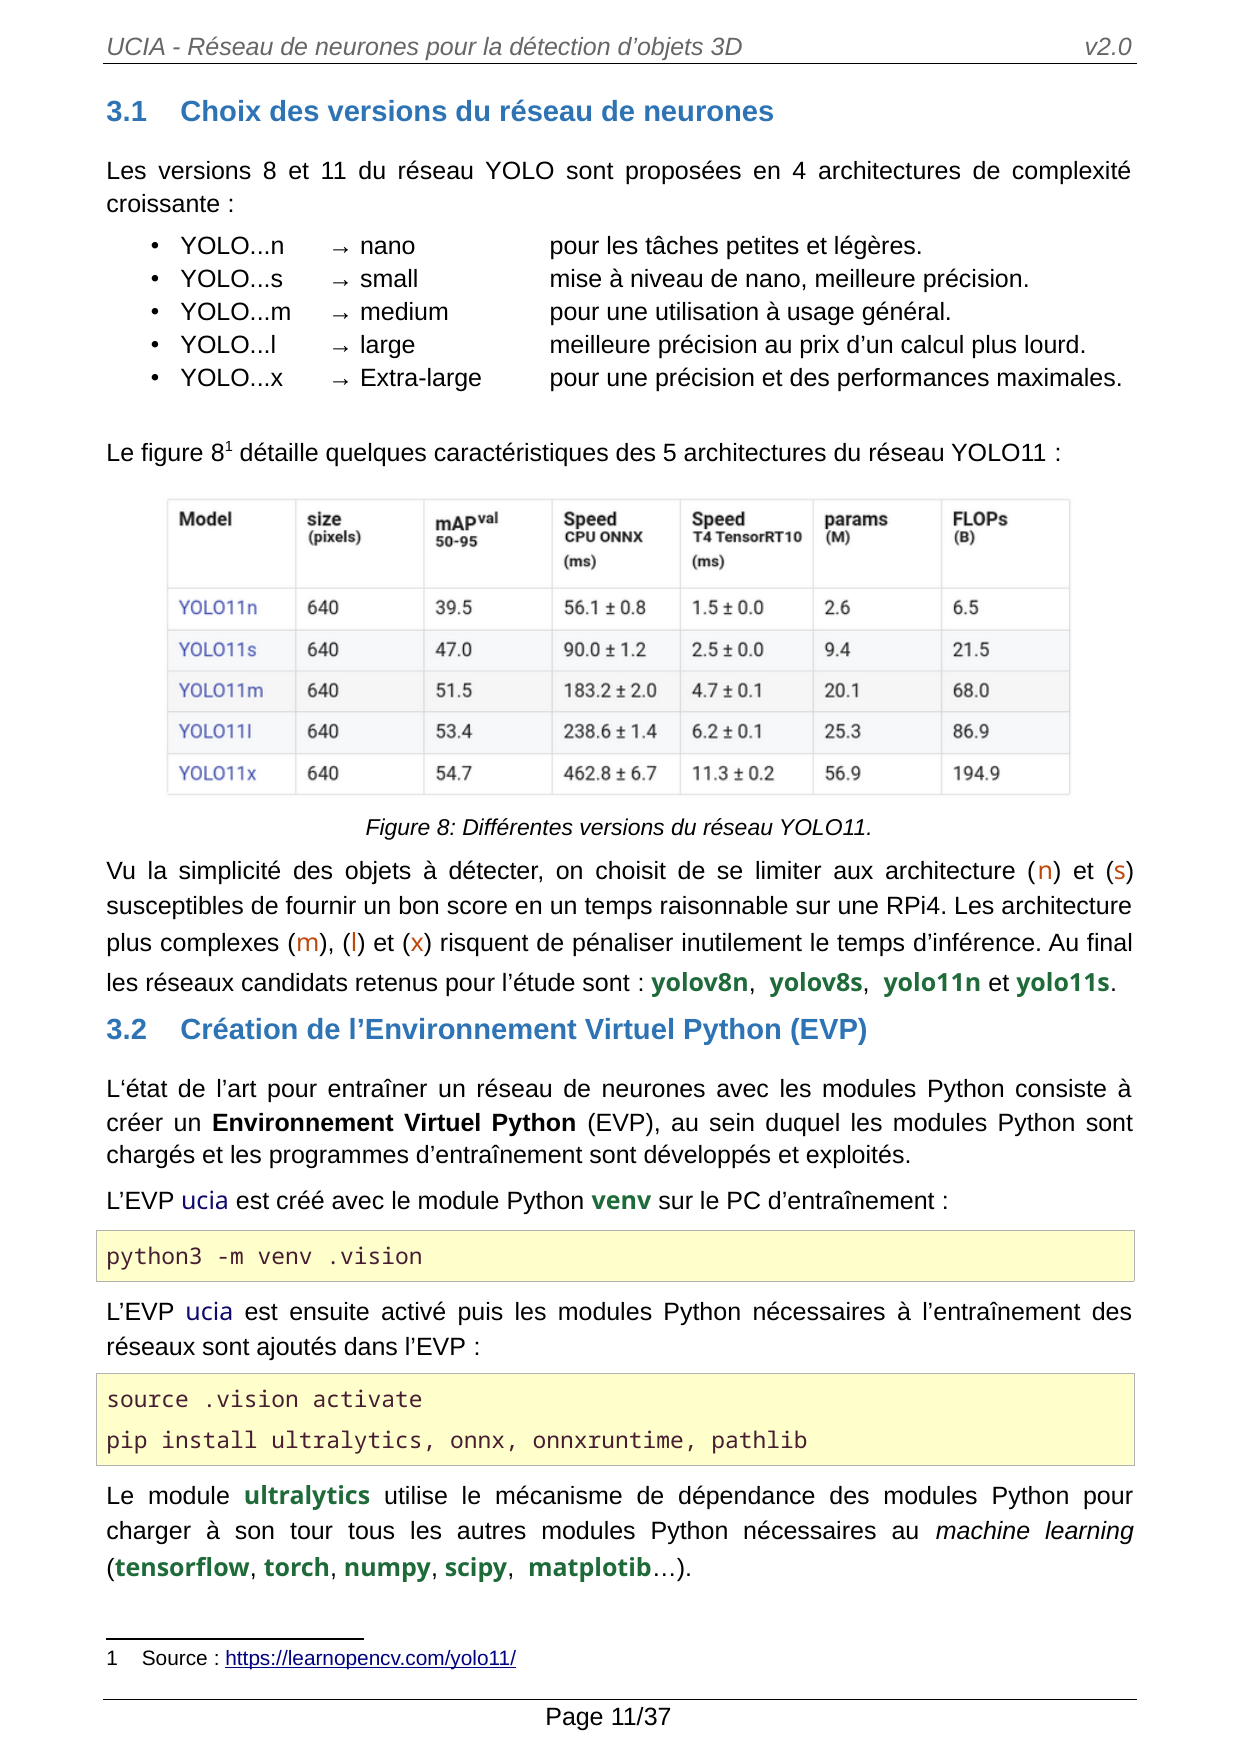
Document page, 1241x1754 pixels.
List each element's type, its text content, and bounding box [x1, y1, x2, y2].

picture [160, 492, 1081, 801]
text Vu la simplicité des objets à détecter, on choisit de se limiter aux architecture (n) et (s) susceptibles de fournir un bon score en un temps raisonnable sur une RPi4. Les architecture plus complexes (m), (l) et (x) risquent de pénaliser inutilement le temps d’inférence. Au final les réseaux candidats retenus pour l’étude sont : yolov8n, yolov8s, yolo11n et yolo11s. [106, 853, 1134, 998]
text L‘état de l’art pour entraîner un réseau de neurones avec les modules Python consiste à créer un Environnement Virtuel Python (EVP), au sein duquel les modules Python sont chargés et les programmes d’entraînement sont développés et exploités. [106, 1074, 1134, 1169]
text L’EVP ucia est ensuite activé puis les modules Python nécessaires à l’entraînement des réseaux sont ajoutés dans l’EVP : [106, 1293, 1134, 1360]
text Le figure 8 détaille quelques caractéristiques des 5 architectures du réseau YOLO11 : [106, 438, 1134, 467]
text pip install ultralytics, onnx, onnxruntime, pathlib [97, 1414, 1134, 1465]
subtitle Création de l’Environnement Virtuel Python (EVP) [106, 1012, 1134, 1046]
text python3 -m venv .vision [97, 1231, 1134, 1281]
subtitle Choix des versions du réseau de neurones [106, 94, 1134, 127]
text Source : https://learnopencv.com/yolo11/ [106, 1646, 1134, 1669]
text Le module ultralytics utilise le mécanisme de dépendance des modules Python pour charger à son tour tous les autres modules Python nécessaires au machine learning (tensorflow, torch, numpy, scipy, matplotib…). [106, 1477, 1134, 1583]
list YOLO...s → small mise à niveau de nano, meilleure précision. [151, 264, 1134, 293]
text source .vision activate [97, 1374, 1134, 1413]
text Les versions 8 et 11 du réseau YOLO sont proposées en 4 architectures de complexité croissante : [106, 156, 1134, 218]
list YOLO...l → large meilleure précision au prix d’un calcul plus lourd. [151, 330, 1134, 359]
text L’EVP ucia est créé avec le module Python venv sur le PC d’entraînement : [106, 1182, 1134, 1216]
list YOLO...x → Extra-large pour une précision et des performances maximales. [151, 363, 1134, 392]
list YOLO...n → nano pour les tâches petites et légères. [151, 231, 1134, 259]
list YOLO...m → medium pour une utilisation à usage général. [151, 297, 1134, 326]
text Figure 8: Différentes versions du réseau YOLO11. [160, 801, 1080, 840]
